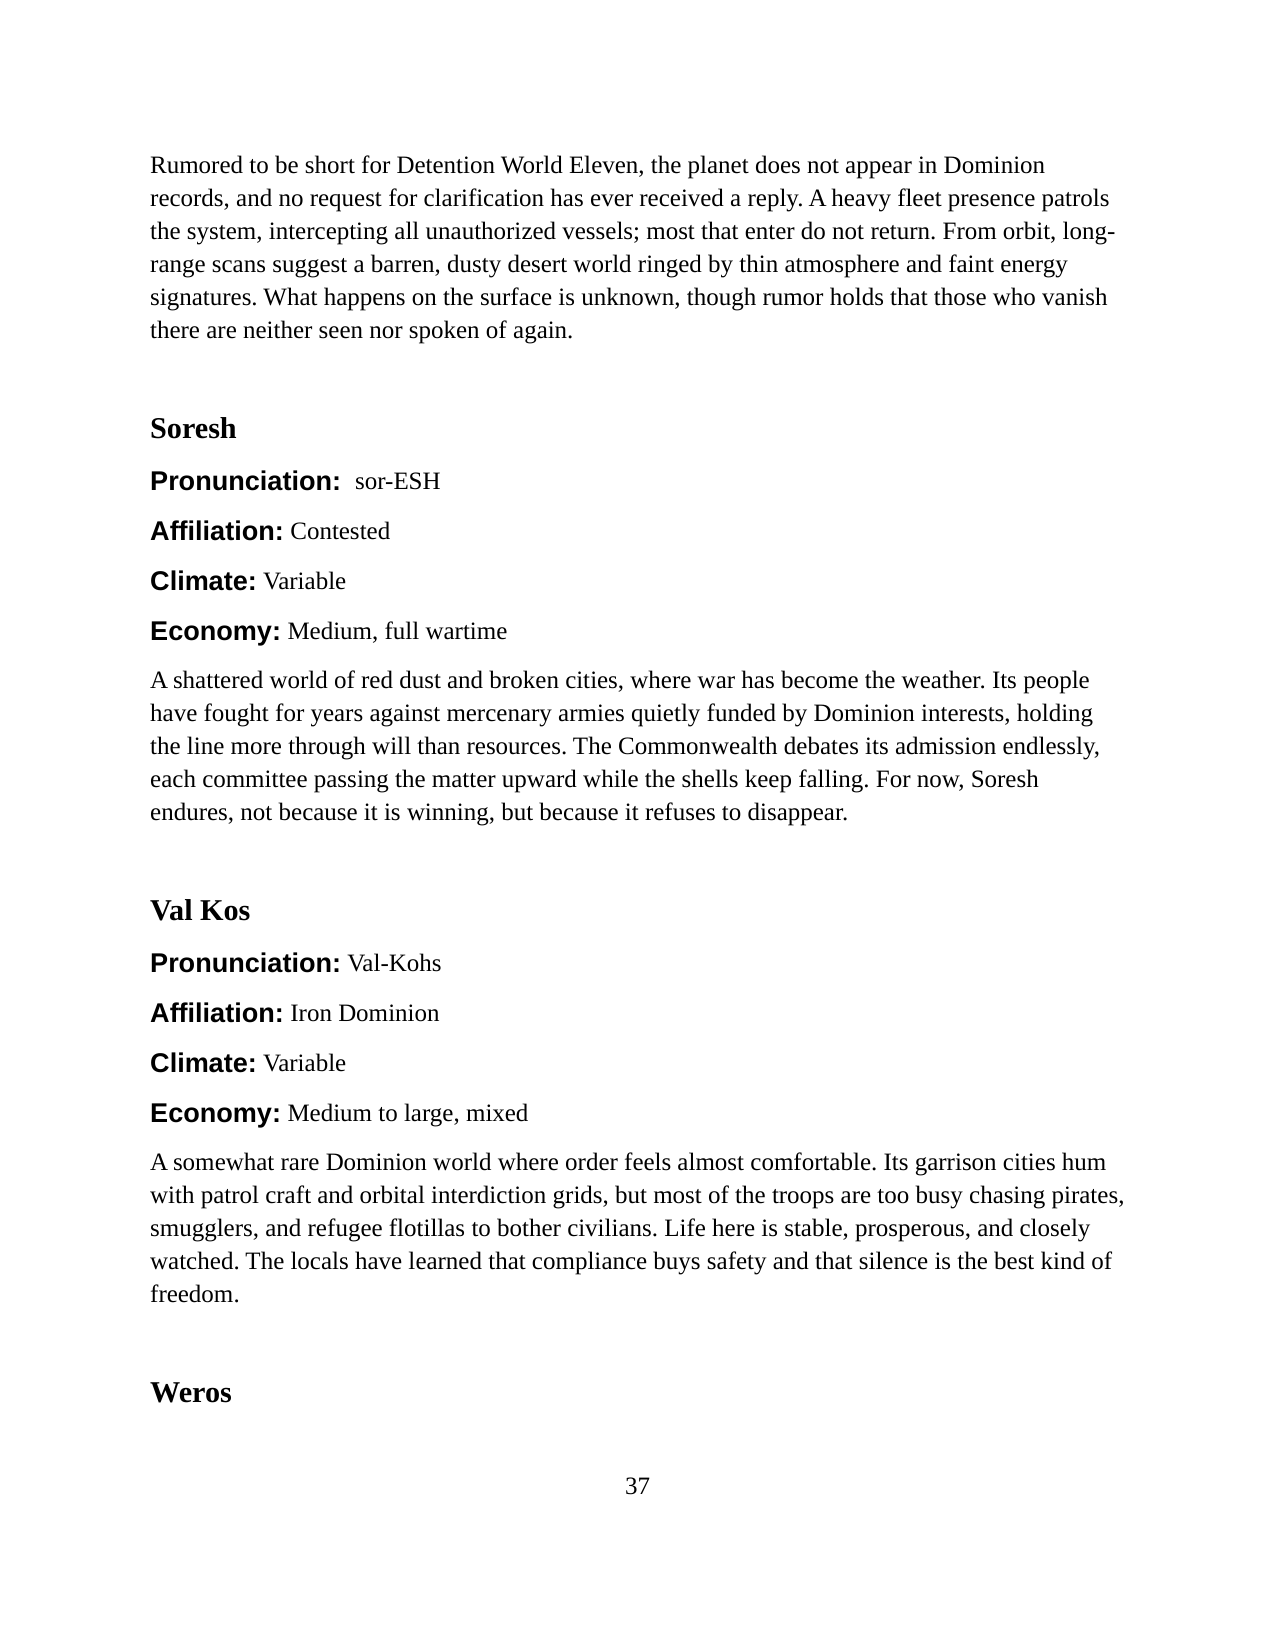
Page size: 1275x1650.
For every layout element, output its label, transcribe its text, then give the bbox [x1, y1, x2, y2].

text A somewhat rare Dominion world where order feels almost comfortable. Its garrison cities hum with patrol craft and orbital interdiction grids, but most of the troops are too busy chasing pirates, smugglers, and refugee flotillas to bother civilians. Life here is stable, prosperous, and closely watched. The locals have learned that compliance buys safety and that silence is the best kind of freedom. [150, 1147, 1125, 1308]
subtitle Affiliation: [150, 997, 284, 1028]
text Val Kos [150, 892, 1125, 927]
text Iron Dominion [284, 997, 1125, 1028]
text sor-ESH [349, 465, 1125, 496]
text Medium to large, mixed [281, 1097, 1125, 1128]
text Val-Kohs [341, 947, 1125, 978]
text Rumored to be short for Detention World Eleven, the planet does not appear in Dominion records, and no request for clarification has ever received a reply. A heavy fleet presence patrols the system, intercepting all unauthorized vessels; most that enter do not return. From orbit, long-range scans suggest a barren, dusty desert world ringed by thin atmosphere and faint energy signatures. What happens on the surface is unknown, though rumor holds that those who vanish there are neither seen nor spoken of again. [150, 150, 1125, 344]
subtitle Climate: [150, 1047, 257, 1078]
text Weros [150, 1374, 1125, 1409]
text A shattered world of red dust and broken cities, where war has become the weather. Its people have fought for years against mercenary armies quietly funded by Dominion interests, holding the line more through will than resources. The Commonwealth debates its admission endlessly, each committee passing the matter upward while the shells keep falling. For now, Soresh endures, not because it is winning, but because it refuses to disappear. [150, 665, 1125, 826]
text Variable [257, 565, 1125, 596]
subtitle Economy: [150, 1097, 281, 1128]
subtitle Economy: [150, 615, 281, 646]
subtitle Pronunciation: [150, 465, 349, 496]
subtitle Pronunciation: [150, 947, 341, 978]
subtitle Climate: [150, 565, 257, 596]
text Contested [284, 515, 1125, 546]
text Variable [257, 1047, 1125, 1078]
text Soresh [150, 410, 1125, 445]
text Medium, full wartime [281, 615, 1125, 646]
subtitle Affiliation: [150, 515, 284, 546]
